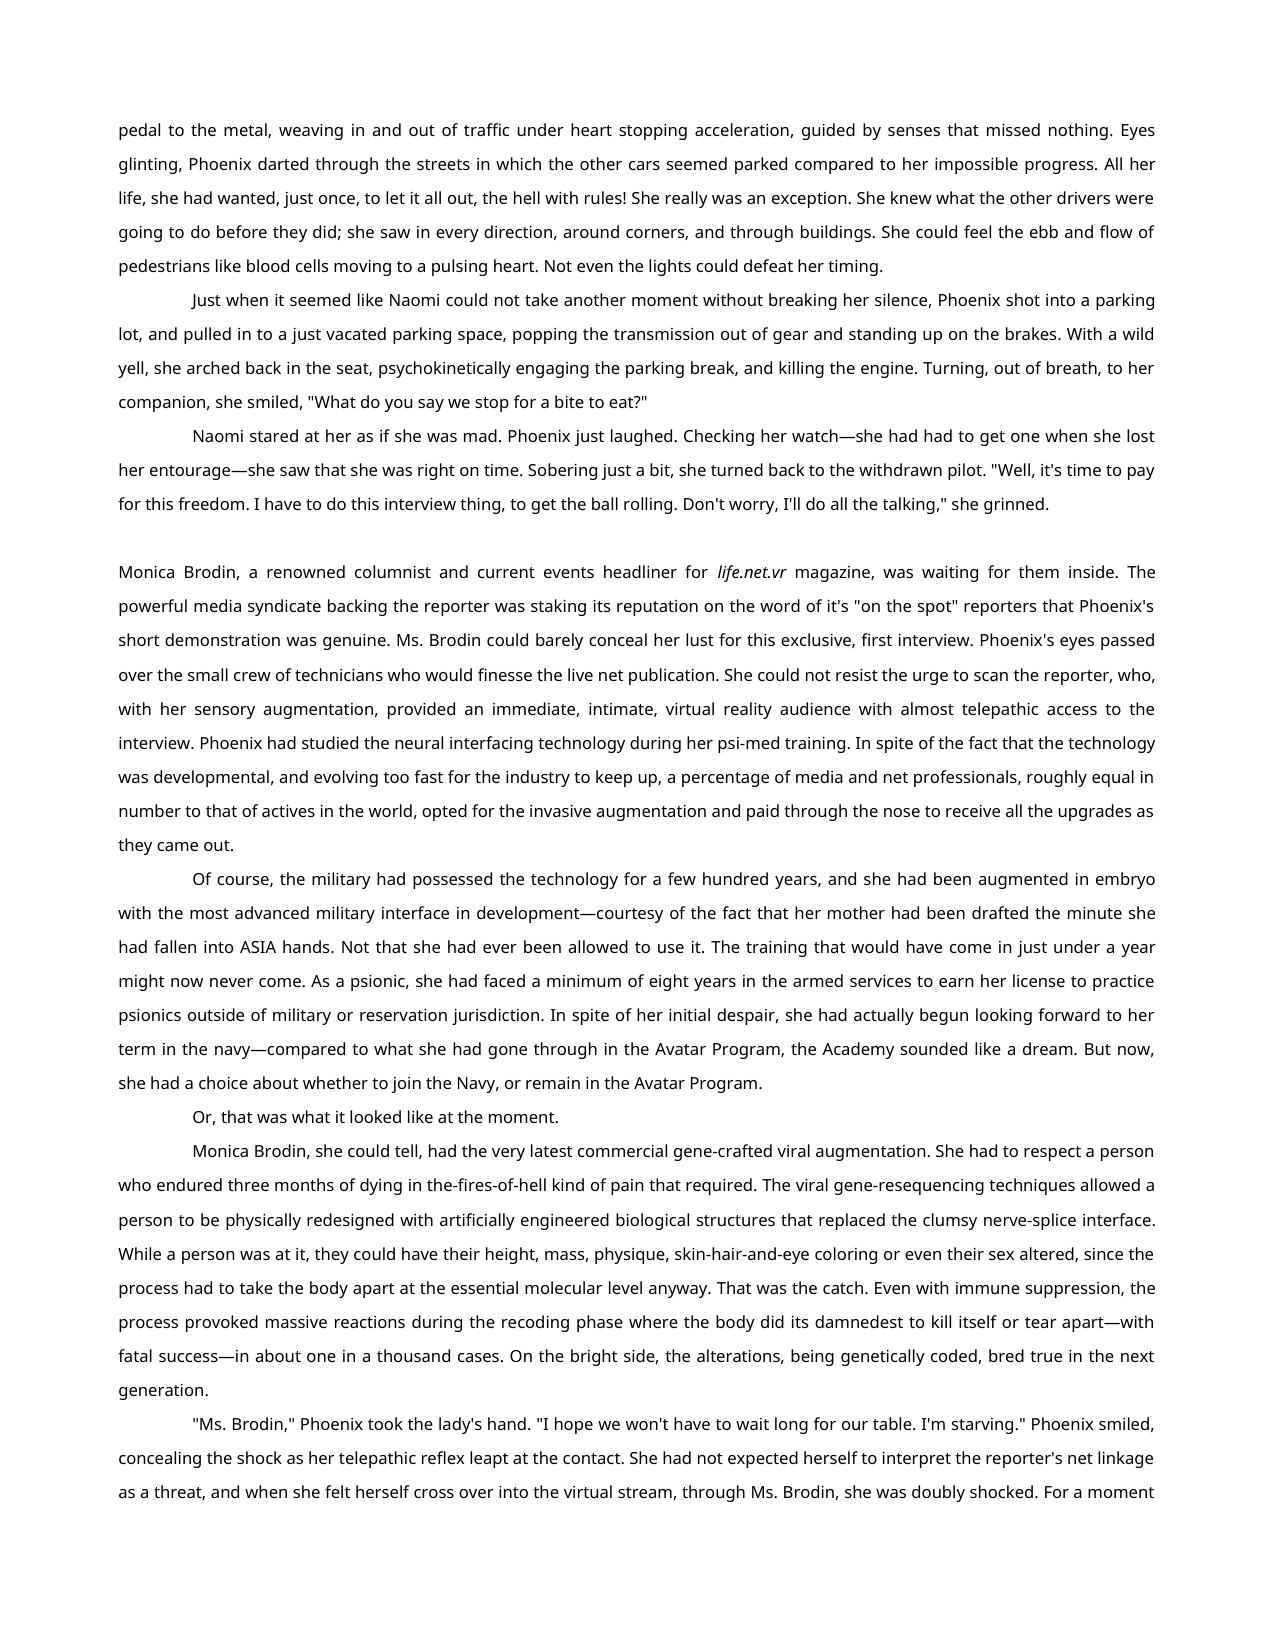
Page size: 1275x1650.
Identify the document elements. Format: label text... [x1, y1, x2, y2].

text Just when it seemed like Naomi could not take another moment without breaking her silence, Phoenix shot into a parking lot, and pulled in to a just vacated parking space, popping the transmission out of gear and standing up on the brakes. With a wild yell, she arched back in the seat, psychokinetically engaging the parking break, and killing the engine. Turning, out of breath, to her companion, she smiled, "What do you say we stop for a bite to eat?" [118, 288, 1157, 413]
text "Ms. Brodin," Phoenix took the lady's hand. "I hope we won't have to wait long for our table. I'm starving." Phoenix smiled, concealing the shock as her telepathic reflex leapt at the contact. She had not expected herself to interpret the reporter's net linkage as a threat, and when she felt herself cross over into the virtual stream, through Ms. Brodin, she was doubly shocked. For a moment [118, 1412, 1157, 1503]
text Or, that was what it looked like at the moment. [118, 1106, 1157, 1129]
text Monica Brodin, she could tell, had the very latest commercial gene-crafted viral augmentation. She had to respect a person who endured three months of dying in the-fires-of-hell kind of pain that required. The viral gene-resequencing techniques allowed a person to be physically redesigned with artificially engineered biological structures that replaced the clumsy nerve-splice interface. While a person was at it, they could have their height, mass, physique, skin-hair-and-eye coloring or even their sex altered, since the process had to take the body apart at the essential molecular level anyway. That was the catch. Even with immune suppression, the process provoked massive reactions during the recoding phase where the body did its damnedest to kill itself or tear apart—with fatal success—in about one in a thousand cases. On the bright side, the alterations, being genetically coded, bred true in the next generation. [118, 1140, 1157, 1401]
text Monica Brodin, a renowned columnist and current events headliner for life.net.vr magazine, was waiting for them inside. The powerful media syndicate backing the reporter was staking its reputation on the word of it's "on the spot" reporters that Phoenix's short demonstration was genuine. Ms. Brodin could barely conceal her lust for this exclusive, first interview. Phoenix's eyes passed over the small crew of technicians who would finesse the live net publication. She could not resist the urge to scan the reporter, who, with her sensory augmentation, provided an immediate, intimate, virtual reality audience with almost telepathic access to the interview. Phoenix had studied the neural interfacing technology during her psi-med training. In spite of the fact that the technology was developmental, and evolving too fast for the industry to keep up, a percentage of media and net professionals, roughly equal in number to that of actives in the world, opted for the invasive augmentation and paid through the nose to receive all the upgrades as they came out. [118, 561, 1157, 856]
text Naomi stared at her as if she was mad. Phoenix just laughed. Checking her watch—she had had to get one when she lost her entourage—she saw that she was right on time. Sobering just a bit, she turned back to the withdrawn pilot. "Well, it's time to pay for this freedom. I have to do this interview thing, to get the ball rolling. Don't worry, I'll do all the talking," she grinned. [118, 425, 1157, 516]
text pedal to the metal, weaving in and out of traffic under heart stopping acceleration, guided by senses that missed nothing. Eyes glinting, Phoenix darted through the streets in which the other cars seemed parked compared to her impossible progress. All her life, she had wanted, just once, to let it all out, the hell with rules! She really was an exception. She knew what the other drivers were going to do before they did; she saw in every direction, around corners, and through buildings. She could feel the ebb and flow of pedestrians like blood cells moving to a pulsing heart. Not even the lights could defeat her timing. [118, 118, 1157, 277]
text Of course, the military had possessed the technology for a few hundred years, and she had been augmented in embryo with the most advanced military interface in development—courtesy of the fact that her mother had been drafted the minute she had fallen into ASIA hands. Not that she had ever been allowed to use it. The training that would have come in just under a year might now never come. As a psionic, she had faced a minimum of eight years in the armed services to earn her license to practice psionics outside of military or reservation jurisdiction. In spite of her initial despair, she had actually begun looking forward to her term in the navy—compared to what she had gone through in the Avatar Program, the Academy sounded like a dream. But now, she had a choice about whether to join the Navy, or remain in the Avatar Program. [118, 867, 1157, 1094]
